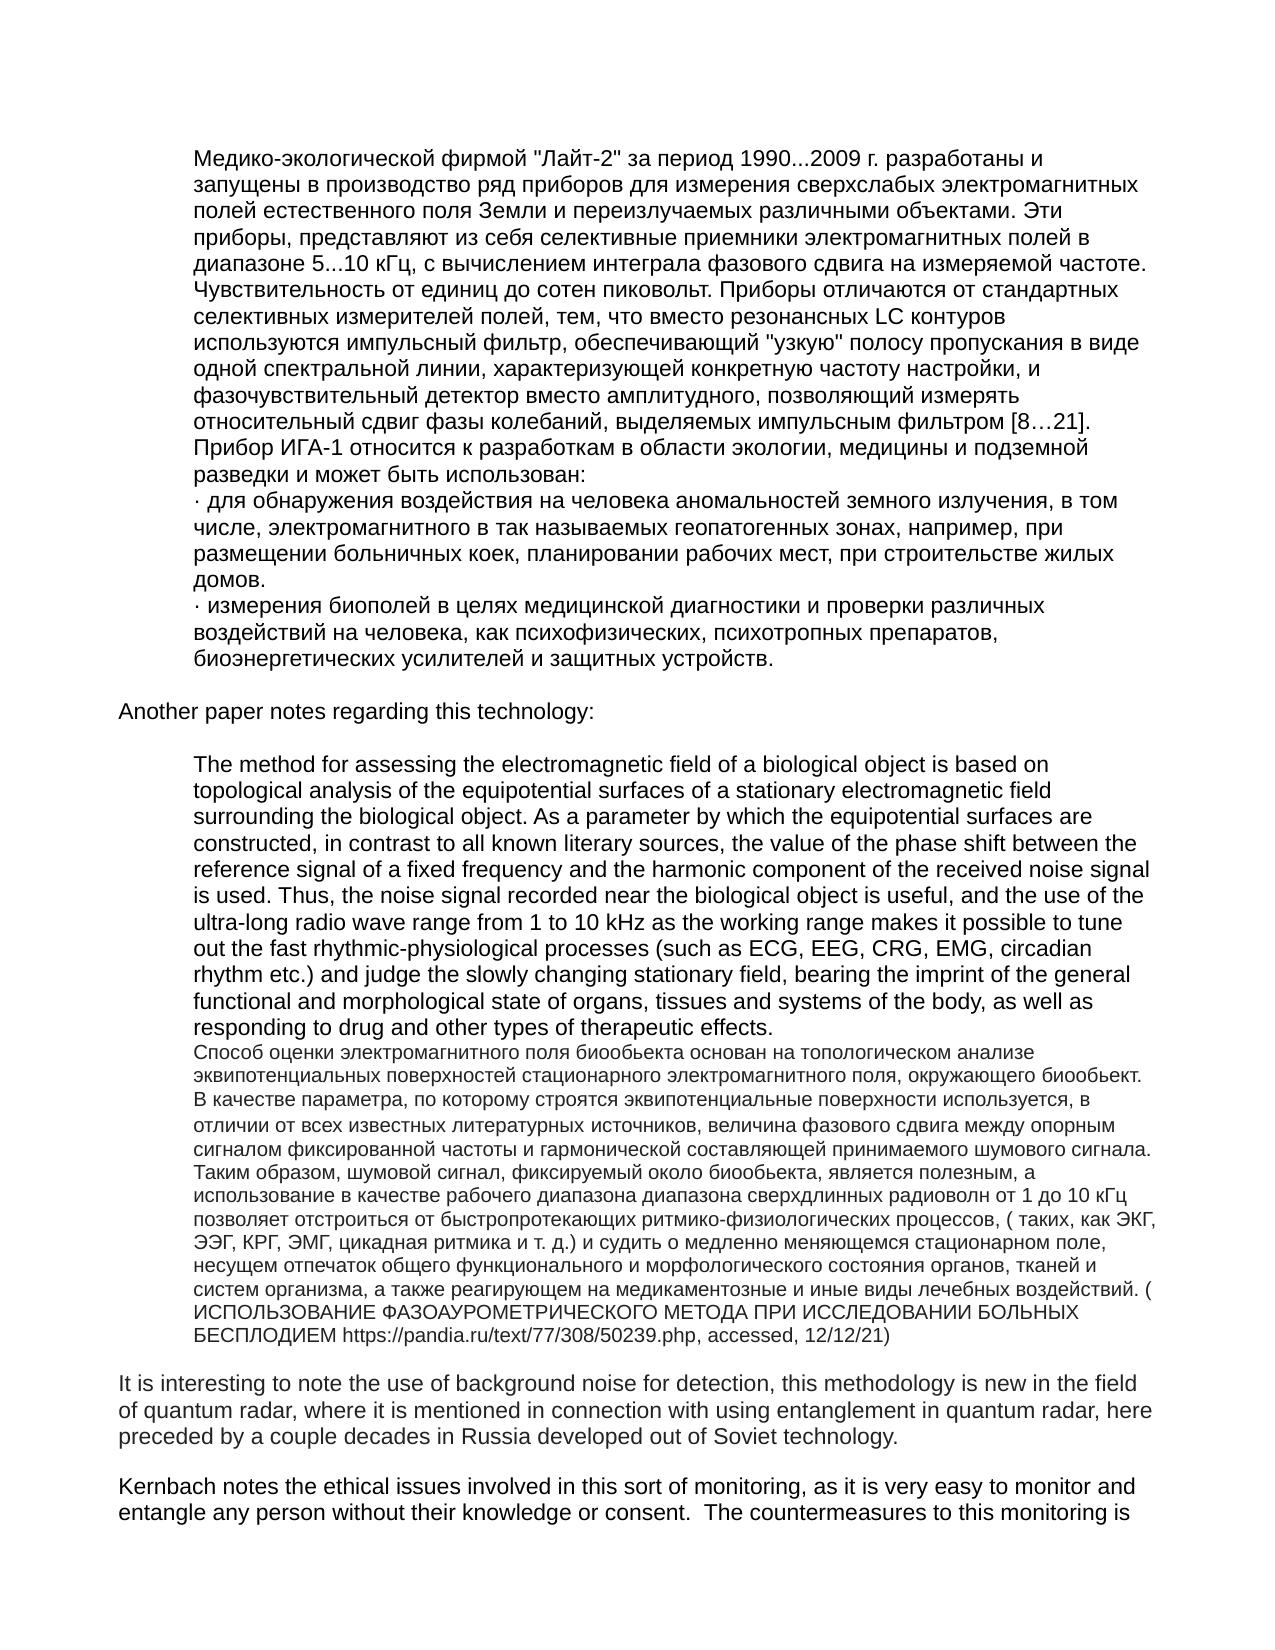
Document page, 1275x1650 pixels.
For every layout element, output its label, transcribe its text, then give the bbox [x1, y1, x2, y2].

text · измерения биополей в целях медицинской диагностики и проверки различных воздействий на человека, как психофизических, психотропных препаратов, [193, 592, 1157, 645]
text биоэнергетических усилителей и защитных устройств. [193, 645, 1157, 672]
text The method for assessing the electromagnetic field of a biological object is based on topological analysis of the equipotential surfaces of a stationary electromagnetic field surrounding the biological object. As a parameter by which the equipotential surfaces are constructed, in contrast to all known literary sources, the value of the phase shift between the reference signal of a fixed frequency and the harmonic component of the received noise signal is used. Thus, the noise signal recorded near the biological object is useful, and the use of the ultra-long radio wave range from 1 to 10 kHz as the working range makes it possible to tune out the fast rhythmic-physiological processes (such as ECG, EEG, CRG, EMG, circadian rhythm etc.) and judge the slowly changing stationary field, bearing the imprint of the general functional and morphological state of organs, tissues and systems of the body, as well as responding to drug and other types of therapeutic effects. [193, 751, 1157, 1041]
text Kernbach notes the ethical issues involved in this sort of monitoring, as it is very easy to monitor and entangle any person without their knowledge or consent. The countermeasures to this monitoring is [118, 1473, 1157, 1525]
text Способ оценки электромагнитного поля биообьекта основан на топологическом анализе эквипотенциальных поверхностей стационарного электромагнитного поля, окружающего биообьект. В качестве параметра, по которому строятся эквипотенциальные поверхности используется, в отличии от всех известных литературных источников, величина фазового сдвига между опорным сигналом фиксированной частоты и гармонической составляющей принимаемого шумового сигнала. Таким образом, шумовой сигнал, фиксируемый около биообьекта, является полезным, а использование в качестве рабочего диапазона диапазона сверхдлинных радиоволн от 1 до 10 кГц позволяет отстроиться от быстропротекающих ритмико-физиологических процессов, ( таких, как ЭКГ, ЭЭГ, КРГ, ЭМГ, цикадная ритмика и т. д.) и судить о медленно меняющемся стационарном поле, несущем отпечаток общего функционального и морфологического состояния органов, тканей и систем организма, а также реагирующем на медикаментозные и иные виды лечебных воздействий. ( ИСПОЛЬЗОВАНИЕ ФАЗОАУРОМЕТРИЧЕСКОГО МЕТОДА ПРИ ИССЛЕДОВАНИИ БОЛЬНЫХ БЕСПЛОДИЕМ https://pandia.ru/text/77/308/50239.php, accessed, 12/12/21) [193, 1041, 1157, 1347]
text Медико-экологической фирмой "Лайт-2" за период 1990...2009 г. разработаны и запущены в производство ряд приборов для измерения сверхслабых электромагнитных полей естественного поля Земли и переизлучаемых различными объектами. Эти приборы, представляют из себя селективные приемники электромагнитных полей в диапазоне 5...10 кГц, с вычислением интеграла фазового сдвига на измеряемой частоте. Чувствительность от единиц до сотен пиковольт. Приборы отличаются от стандартных селективных измерителей полей, тем, что вместо резонансных LC контуров используются импульсный фильтр, обеспечивающий "узкую" полосу пропускания в виде одной спектральной линии, характеризующей конкретную частоту настройки, и фазочувствительный детектор вместо амплитудного, позволяющий измерять относительный сдвиг фазы колебаний, выделяемых импульсным фильтром [8…21]. Прибор ИГА-1 относится к разработкам в области экологии, медицины и подземной разведки и может быть использован: [193, 144, 1157, 487]
text Another paper notes regarding this technology: [118, 698, 1157, 724]
text · для обнаружения воздействия на человека аномальностей земного излучения, в том числе, электромагнитного в так называемых геопатогенных зонах, например, при размещении больничных коек, планировании рабочих мест, при строительстве жилых домов. [193, 487, 1157, 592]
text It is interesting to note the use of background noise for detection, this methodology is new in the field of quantum radar, where it is mentioned in connection with using entanglement in quantum radar, here preceded by a couple decades in Russia developed out of Soviet technology. [118, 1370, 1157, 1449]
